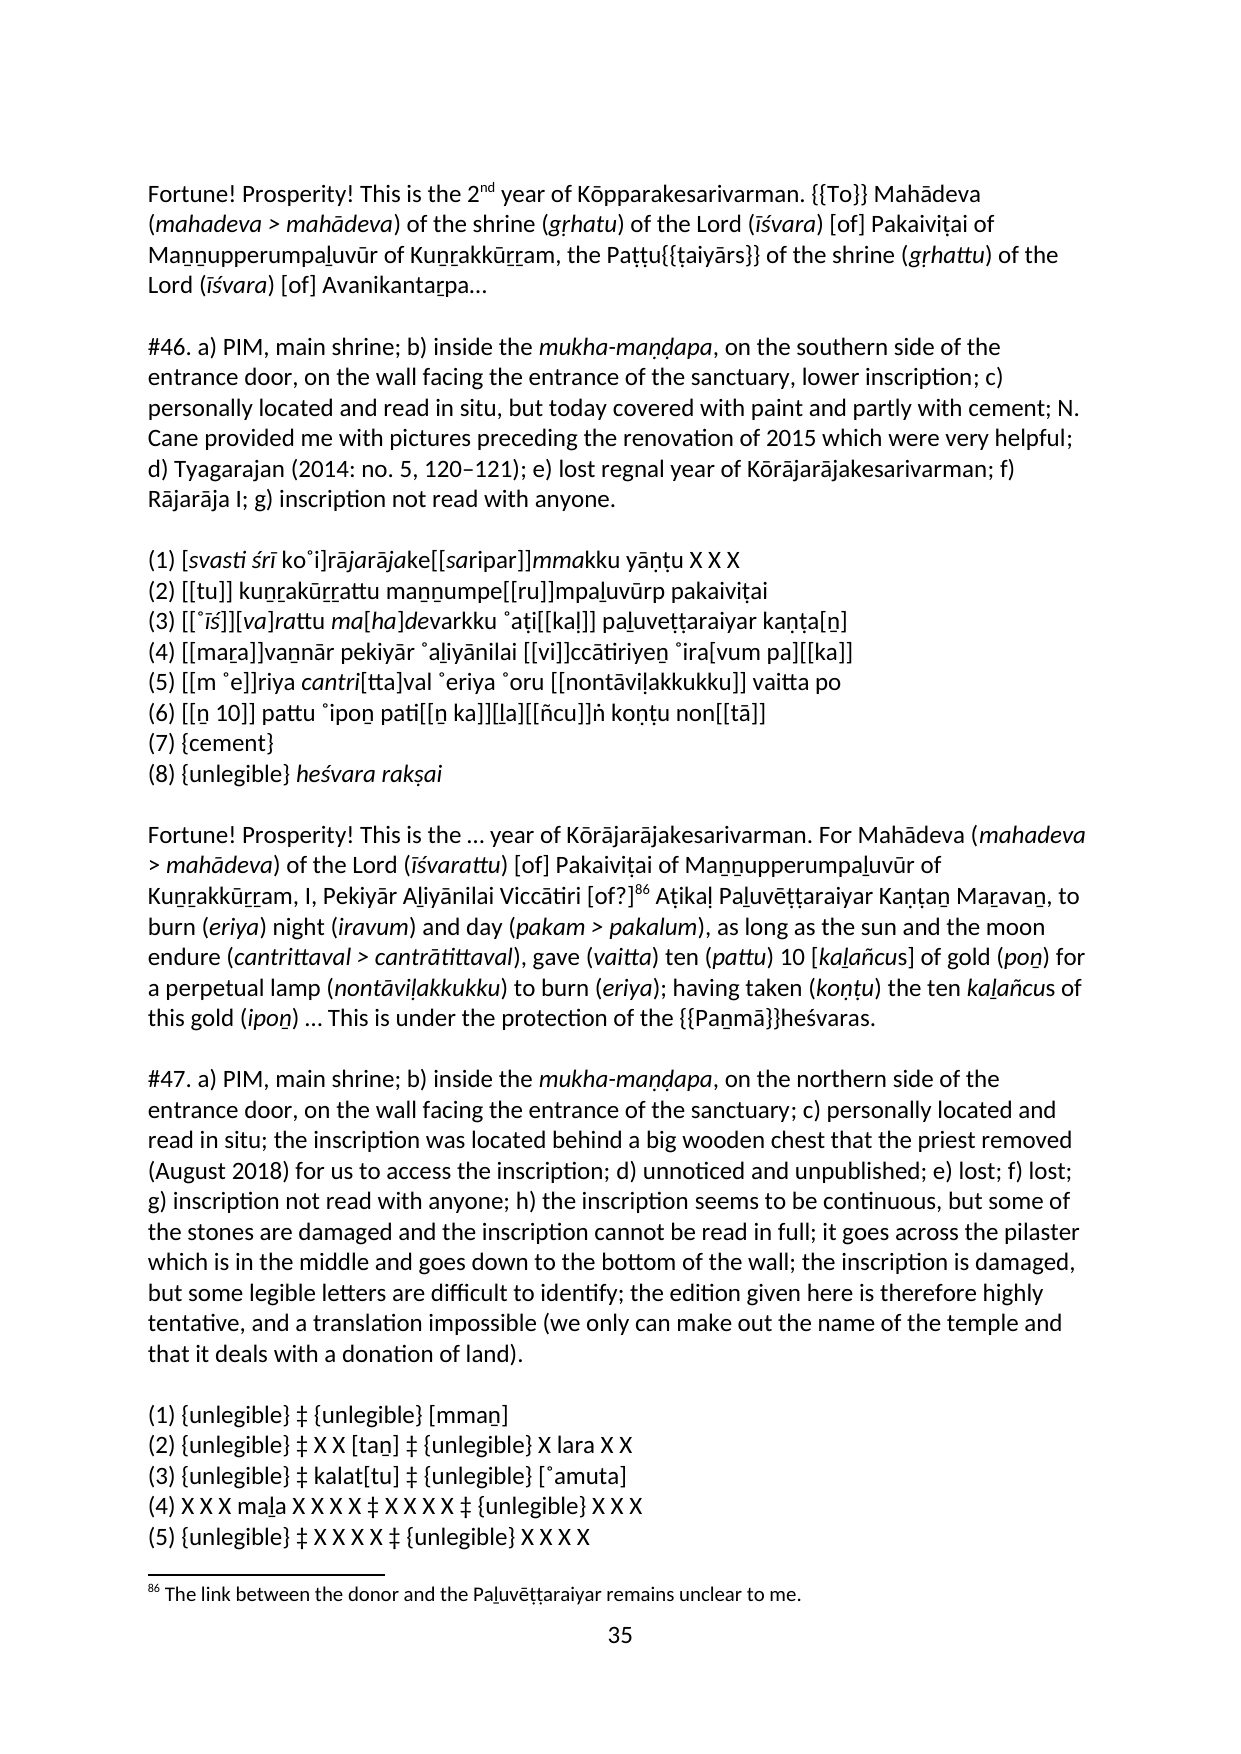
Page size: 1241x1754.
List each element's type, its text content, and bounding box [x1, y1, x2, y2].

text (4) X X X maḻa X X X X ‡ X X X X ‡ {unlegible} X X X [148, 1491, 1093, 1521]
text (3) [[˚īś]][va]rattu ma[ha]devarkku ˚aṭi[[kaḷ]] paḻuveṭṭaraiyar kaṇṭa[ṉ] [148, 605, 1093, 636]
text (8) {unlegible} heśvara rakṣai [148, 758, 1093, 788]
text (1) {unlegible} ‡ {unlegible} [mmaṉ] [148, 1399, 1093, 1429]
text (2) {unlegible} ‡ X X [taṉ] ‡ {unlegible} X lara X X [148, 1429, 1093, 1460]
text Fortune! Prosperity! This is the … year of Kōrājarājakesarivarman. For Mahādeva (mahadeva > mahādeva) of the Lord (īśvarattu) [of] Pakaiviṭai of Maṉṉupperumpaḻuvūr of Kuṉṟakkūṟṟam, I, Pekiyār Aḻiyānilai Viccātiri [of?] Aṭikaḷ Paḻuvēṭṭaraiyar Kaṇṭaṉ Maṟavaṉ, to burn (eriya) night (iravum) and day (pakam > pakalum), as long as the sun and the moon endure (cantrittaval > cantrātittaval), gave (vaitta) ten (pattu) 10 [kaḻañcus] of gold (poṉ) for a perpetual lamp (nontāviḷakkukku) to burn (eriya); having taken (koṇṭu) the ten kaḻañcus of this gold (ipoṉ) … This is under the protection of the {{Paṉmā}}heśvaras. [148, 819, 1093, 1033]
text #47. a) PIM, main shrine; b) inside the mukha-maṇḍapa, on the northern side of the entrance door, on the wall facing the entrance of the sanctuary; c) personally located and read in situ; the inscription was located behind a big wooden chest that the priest removed (August 2018) for us to access the inscription; d) unnoticed and unpublished; e) lost; f) lost; g) inscription not read with anyone; h) the inscription seems to be continuous, but some of the stones are damaged and the inscription cannot be read in full; it goes across the pilaster which is in the middle and goes down to the bottom of the wall; the inscription is damaged, but some legible letters are difficult to identify; the edition given here is therefore highly tentative, and a translation impossible (we only can make out the name of the temple and that it deals with a donation of land). [148, 1063, 1093, 1368]
text (3) {unlegible} ‡ kalat[tu] ‡ {unlegible} [˚amuta] [148, 1460, 1093, 1491]
text (6) [[ṉ 10]] pattu ˚ipoṉ pati[[ṉ ka]][ḻa][[ñcu]]ṅ koṇṭu non[[tā]] [148, 697, 1093, 727]
text Fortune! Prosperity! This is the 2nd year of Kōpparakesarivarman. {{To}} Mahādeva (mahadeva > mahādeva) of the shrine (gṛhatu) of the Lord (īśvara) [of] Pakaiviṭai of Maṉṉupperumpaḻuvūr of Kuṉṟakkūṟṟam, the Paṭṭu{{ṭaiyārs}} of the shrine (gṛhattu) of the Lord (īśvara) [of] Avanikantaṟpa… [148, 178, 1093, 300]
text (5) {unlegible} ‡ X X X X ‡ {unlegible} X X X X [148, 1521, 1093, 1552]
text (2) [[tu]] kuṉṟakūṟṟattu maṉṉumpe[[ru]]mpaḻuvūrp pakaiviṭai [148, 575, 1093, 605]
text (1) [svasti śrī ko˚i]rājarājake[[saripar]]mmakku yāṇṭu X X X [148, 544, 1093, 575]
text (4) [[maṟa]]vaṉnār pekiyār ˚aḻiyānilai [[vi]]ccātiriyeṉ ˚ira[vum pa][[ka]] [148, 636, 1093, 666]
text (7) {cement} [148, 727, 1093, 758]
text The link between the donor and the Paḻuvēṭṭaraiyar remains unclear to me. [148, 1581, 1093, 1606]
text (5) [[m ˚e]]riya cantri[tta]val ˚eriya ˚oru [[nontāviḷakkukku]] vaitta po [148, 666, 1093, 697]
text #46. a) PIM, main shrine; b) inside the mukha-maṇḍapa, on the southern side of the entrance door, on the wall facing the entrance of the sanctuary, lower inscription; c) personally located and read in situ, but today covered with paint and partly with cement; N. Cane provided me with pictures preceding the renovation of 2015 which were very helpful; d) Tyagarajan (2014: no. 5, 120–121); e) lost regnal year of Kōrājarājakesarivarman; f) Rājarāja I; g) inscription not read with anyone. [148, 331, 1093, 514]
